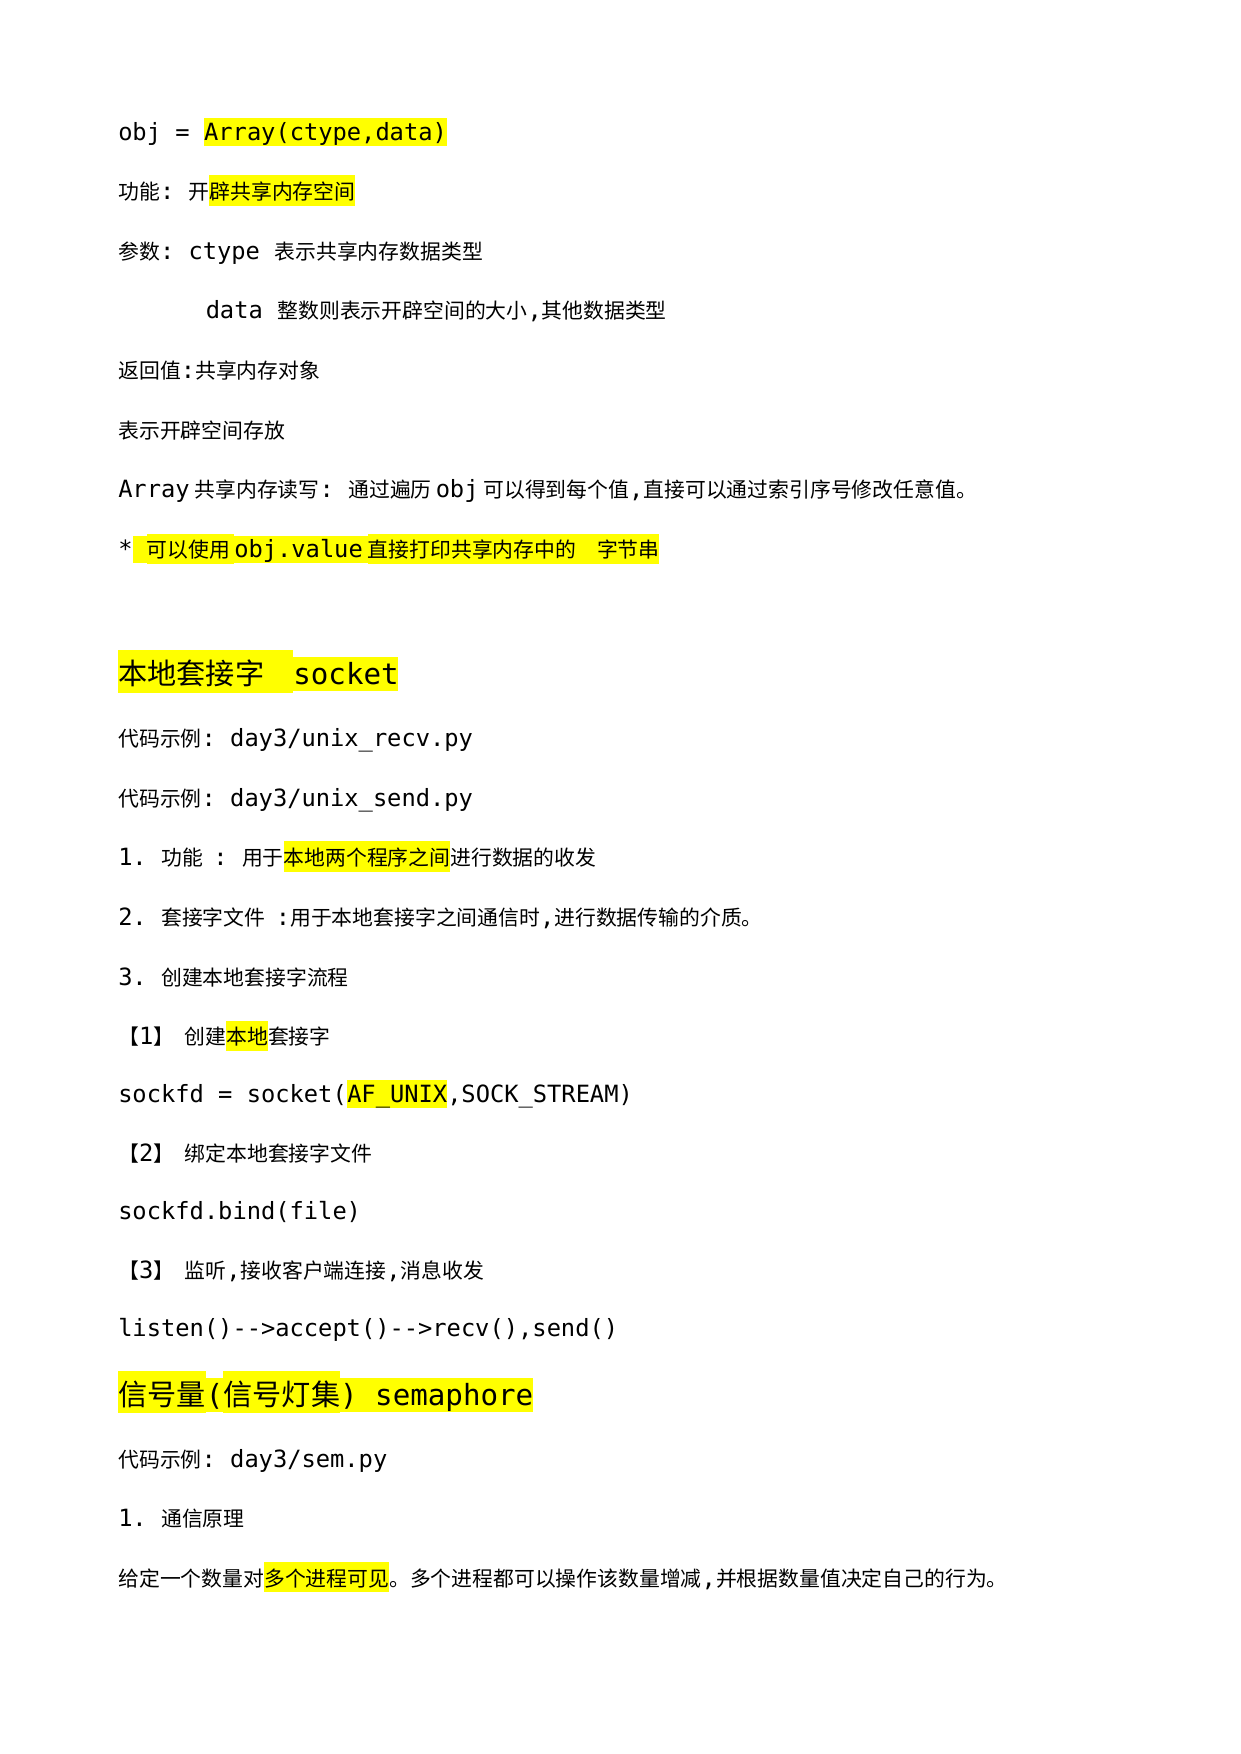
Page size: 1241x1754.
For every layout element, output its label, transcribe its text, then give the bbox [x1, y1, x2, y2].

text 代码示例: day3/unix_send.py [118, 782, 1122, 812]
text sockfd = socket(AF_UNIX,SOCK_STREAM) [118, 1080, 1122, 1108]
text 代码示例: day3/unix_recv.py [118, 722, 1122, 752]
text 【1】 创建本地套接字 [118, 1021, 1122, 1051]
text 表示开辟空间存放 [118, 414, 1122, 444]
text 功能: 开辟共享内存空间 [118, 175, 1122, 206]
text 参数: ctype 表示共享内存数据类型 [118, 235, 1122, 265]
text data 整数则表示开辟空间的大小,其他数据类型 [118, 295, 1122, 325]
text 信号量(信号灯集) semaphore [118, 1371, 1122, 1413]
text Array共享内存读写: 通过遍历obj可以得到每个值,直接可以通过索引序号修改任意值。 [118, 474, 1122, 504]
text 【2】 绑定本地套接字文件 [118, 1137, 1122, 1168]
text 本地套接字 socket [118, 650, 1122, 693]
text 返回值:共享内存对象 [118, 354, 1122, 384]
text obj = Array(ctype,data) [118, 118, 1122, 146]
text 3. 创建本地套接字流程 [118, 961, 1122, 991]
text 代码示例: day3/sem.py [118, 1443, 1122, 1473]
text 给定一个数量对多个进程可见。多个进程都可以操作该数量增减,并根据数量值决定自己的行为。 [118, 1562, 1122, 1592]
text 2. 套接字文件 :用于本地套接字之间通信时,进行数据传输的介质。 [118, 901, 1122, 931]
text sockfd.bind(file) [118, 1197, 1122, 1225]
text 1. 通信原理 [118, 1503, 1122, 1533]
text * 可以使用obj.value直接打印共享内存中的 字节串 [118, 533, 1122, 564]
text listen()-->accept()-->recv(),send() [118, 1314, 1122, 1342]
text 1. 功能 : 用于本地两个程序之间进行数据的收发 [118, 841, 1122, 872]
text 【3】 监听,接收客户端连接,消息收发 [118, 1254, 1122, 1284]
